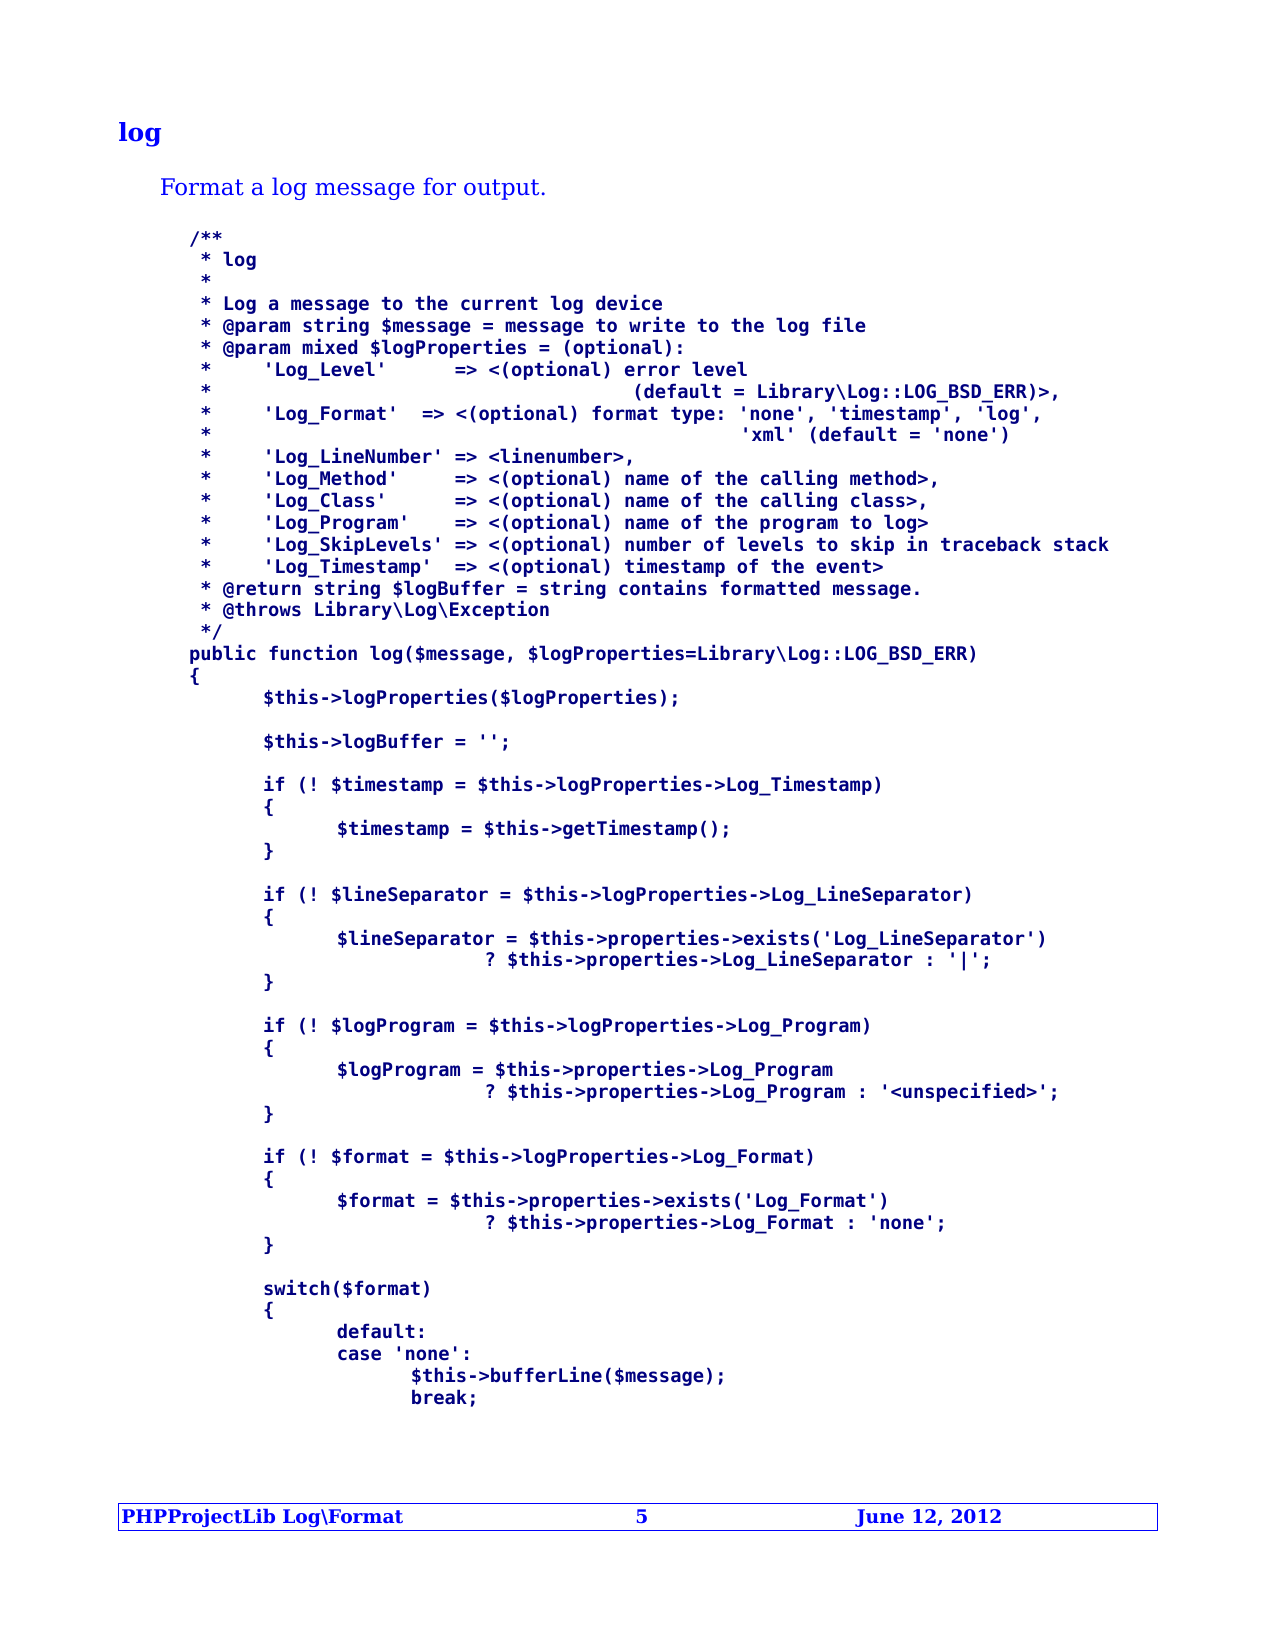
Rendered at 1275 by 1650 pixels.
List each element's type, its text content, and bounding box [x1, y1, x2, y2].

list $format = $this->properties->exists('Log_Format') [189, 1190, 1157, 1212]
list if (! $format = $this->logProperties->Log_Format) [189, 1146, 1157, 1168]
list * 'Log_Method' => <(optional) name of the calling method>, [189, 468, 1157, 490]
list switch($format) [189, 1277, 1157, 1299]
text Format a log message for output. [159, 174, 1157, 201]
list } [189, 840, 1157, 862]
list * @throws Library\Log\Exception [189, 599, 1157, 621]
list if (! $logProgram = $this->logProperties->Log_Program) [189, 1015, 1157, 1037]
list default: [189, 1321, 1157, 1343]
list ? $this->properties->Log_LineSeparator : '|'; [189, 949, 1157, 971]
list * 'Log_Format' => <(optional) format type: 'none', 'timestamp', 'log', [189, 402, 1157, 424]
list { [189, 665, 1157, 687]
list $this->bufferLine($message); [189, 1365, 1157, 1387]
list * @return string $logBuffer = string contains formatted message. [189, 577, 1157, 599]
list break; [189, 1387, 1157, 1409]
list { [189, 1168, 1157, 1190]
list $timestamp = $this->getTimestamp(); [189, 818, 1157, 840]
list * log [189, 249, 1157, 271]
list * 'Log_Program' => <(optional) name of the program to log> [189, 512, 1157, 534]
list * 'Log_SkipLevels' => <(optional) number of levels to skip in traceback stack [189, 534, 1157, 556]
list case 'none': [189, 1343, 1157, 1365]
list * @param mixed $logProperties = (optional): [189, 337, 1157, 359]
list { [189, 796, 1157, 818]
list } [189, 1234, 1157, 1256]
list ? $this->properties->Log_Format : 'none'; [189, 1212, 1157, 1234]
list * 'Log_Timestamp' => <(optional) timestamp of the event> [189, 556, 1157, 577]
list * 'xml' (default = 'none') [189, 424, 1157, 446]
list * @param string $message = message to write to the log file [189, 315, 1157, 337]
list if (! $timestamp = $this->logProperties->Log_Timestamp) [189, 774, 1157, 796]
list } [189, 1102, 1157, 1124]
list } [189, 971, 1157, 993]
list if (! $lineSeparator = $this->logProperties->Log_LineSeparator) [189, 884, 1157, 906]
list { [189, 1299, 1157, 1321]
list { [189, 906, 1157, 927]
list * [189, 271, 1157, 293]
list * 'Log_Level' => <(optional) error level [189, 359, 1157, 381]
title log [118, 118, 1157, 147]
list $this->logBuffer = ''; [189, 731, 1157, 752]
list /** [189, 227, 1157, 249]
list $this->logProperties($logProperties); [189, 687, 1157, 709]
list * (default = Library\Log::LOG_BSD_ERR)>, [189, 381, 1157, 402]
list * 'Log_Class' => <(optional) name of the calling class>, [189, 490, 1157, 512]
list public function log($message, $logProperties=Library\Log::LOG_BSD_ERR) [189, 643, 1157, 665]
list * 'Log_LineNumber' => <linenumber>, [189, 446, 1157, 468]
list */ [189, 621, 1157, 643]
list { [189, 1037, 1157, 1059]
list $logProgram = $this->properties->Log_Program [189, 1059, 1157, 1081]
list * Log a message to the current log device [189, 293, 1157, 315]
list $lineSeparator = $this->properties->exists('Log_LineSeparator') [189, 927, 1157, 949]
list ? $this->properties->Log_Program : '<unspecified>'; [189, 1081, 1157, 1102]
